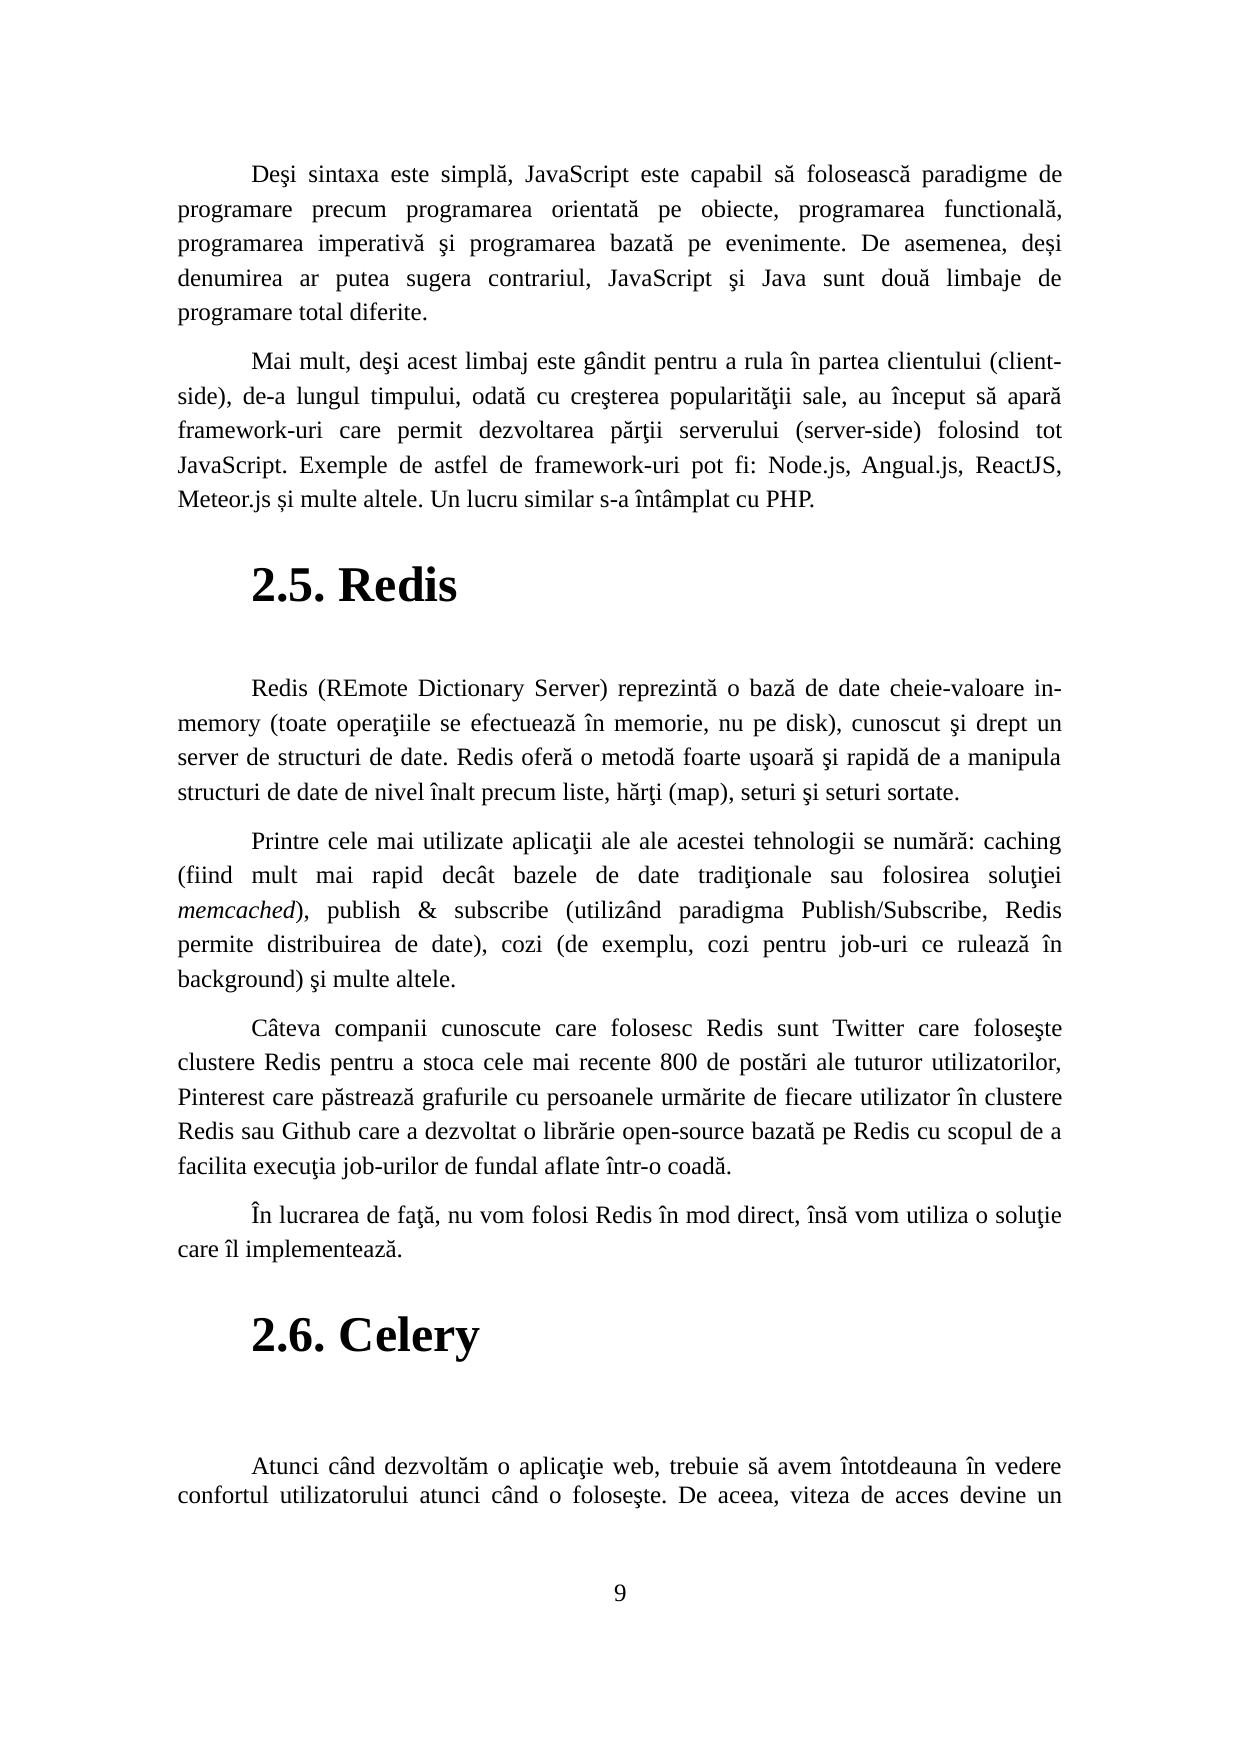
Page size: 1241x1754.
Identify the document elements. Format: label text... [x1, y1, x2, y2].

text Redis (REmote Dictionary Server) reprezintă o bază de date cheie-valoare in-memory (toate operaţiile se efectuează în memorie, nu pe disk), cunoscut şi drept un server de structuri de date. Redis oferă o metodă foarte uşoară şi rapidă de a manipula structuri de date de nivel înalt precum liste, hărţi (map), seturi şi seturi sortate. [177, 673, 1063, 806]
text Atunci când dezvoltăm o aplicaţie web, trebuie să avem întotdeauna în vedere confortul utilizatorului atunci când o foloseşte. De aceea, viteza de acces devine un [177, 1451, 1063, 1509]
text Deşi sintaxa este simplă, JavaScript este capabil să folosească paradigme de programare precum programarea orientată pe obiecte, programarea functională, programarea imperativă şi programarea bazată pe evenimente. De asemenea, deși denumirea ar putea sugera contrariul, JavaScript şi Java sunt două limbaje de programare total diferite. [177, 159, 1063, 326]
text Printre cele mai utilizate aplicaţii ale ale acestei tehnologii se numără: caching (fiind mult mai rapid decât bazele de date tradiţionale sau folosirea soluţiei memcached), publish & subscribe (utilizând paradigma Publish/Subscribe, Redis permite distribuirea de date), cozi (de exemplu, cozi pentru job-uri ce rulează în background) şi multe altele. [177, 826, 1063, 992]
subtitle 2.6. Celery [177, 1304, 1063, 1362]
subtitle 2.5. Redis [177, 554, 1063, 612]
text În lucrarea de faţă, nu vom folosi Redis în mod direct, însă vom utiliza o soluţie care îl implementează. [177, 1200, 1063, 1263]
text Mai mult, deşi acest limbaj este gândit pentru a rula în partea clientului (client-side), de-a lungul timpului, odată cu creşterea popularităţii sale, au început să apară framework-uri care permit dezvoltarea părţii serverului (server-side) folosind tot JavaScript. Exemple de astfel de framework-uri pot fi: Node.js, Angual.js, ReactJS, Meteor.js și multe altele. Un lucru similar s-a întâmplat cu PHP. [177, 346, 1063, 513]
text Câteva companii cunoscute care folosesc Redis sunt Twitter care foloseşte clustere Redis pentru a stoca cele mai recente 800 de postări ale tuturor utilizatorilor, Pinterest care păstrează grafurile cu persoanele urmărite de fiecare utilizator în clustere Redis sau Github care a dezvoltat o librărie open-source bazată pe Redis cu scopul de a facilita execuţia job-urilor de fundal aflate într-o coadă. [177, 1013, 1063, 1179]
